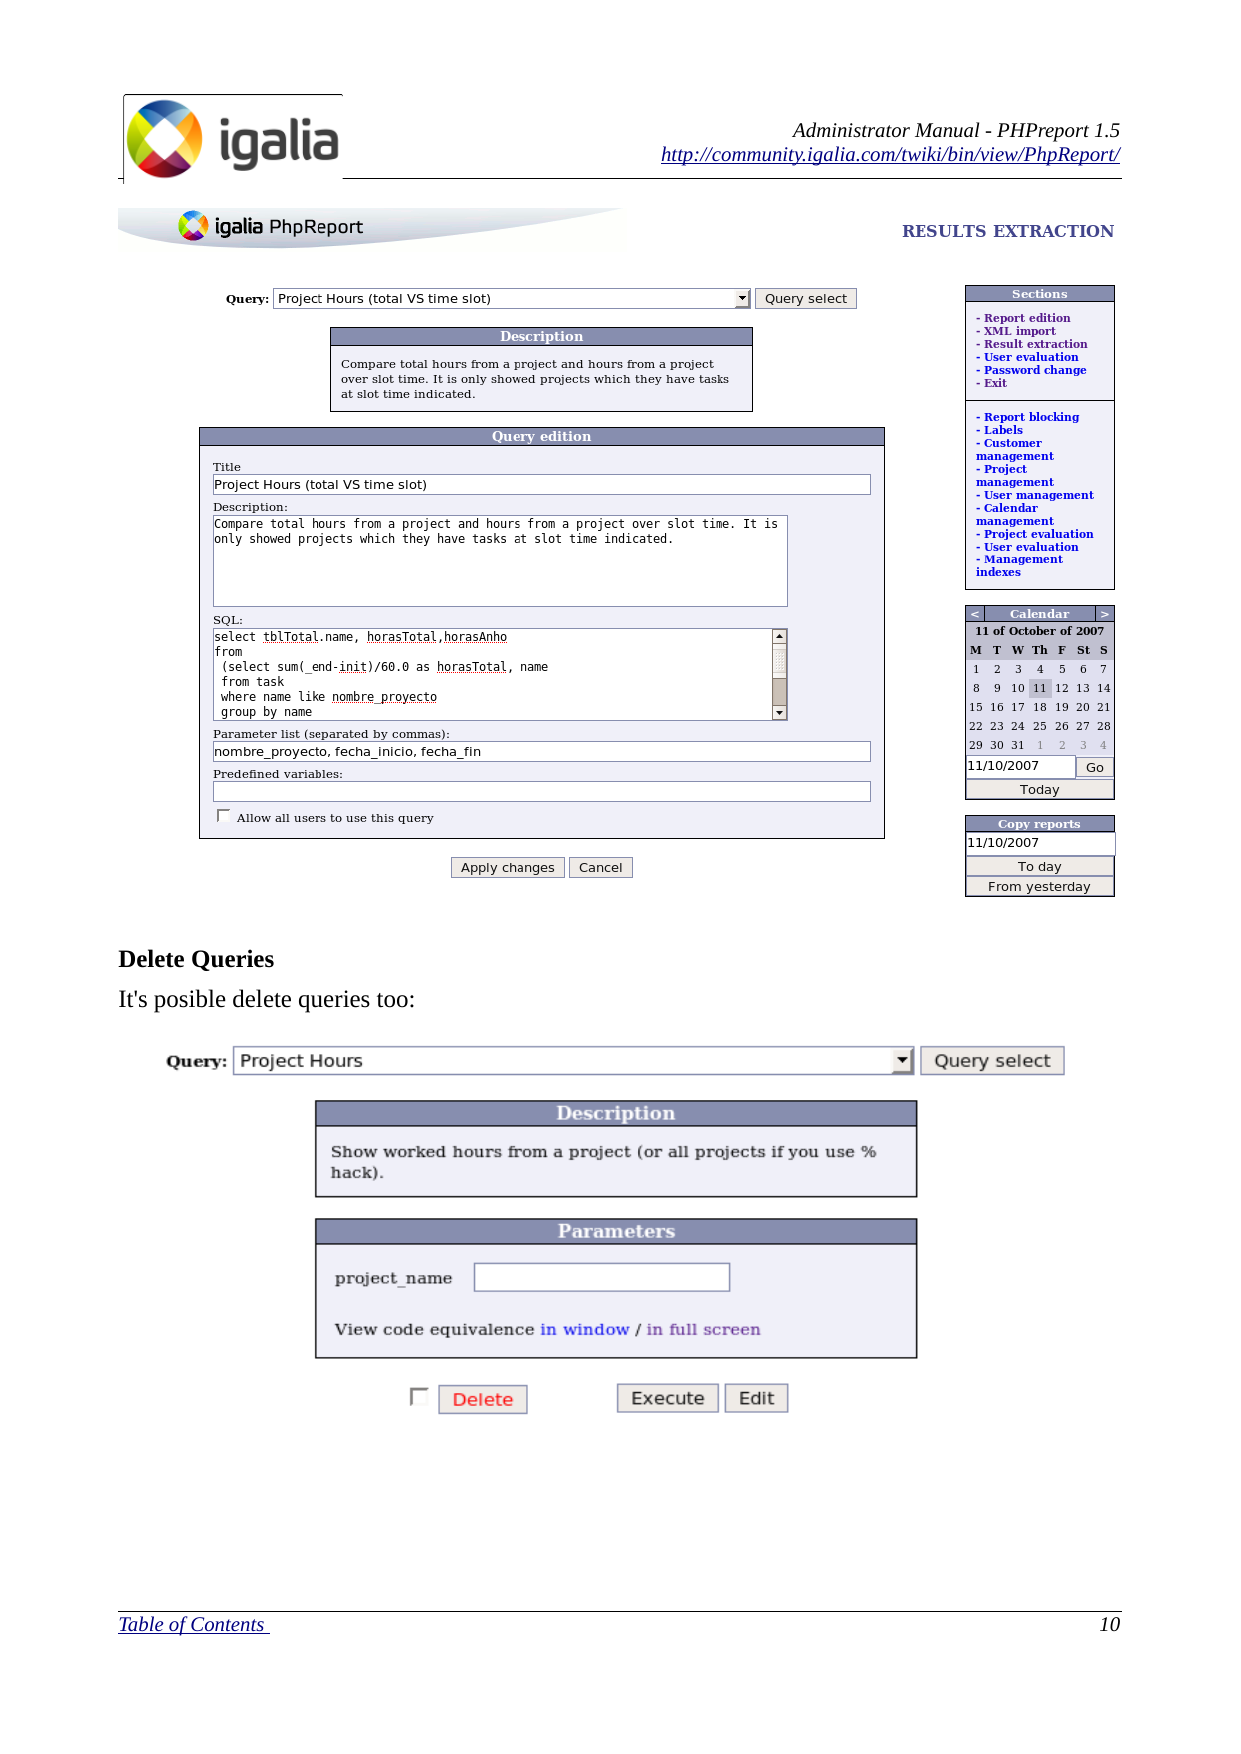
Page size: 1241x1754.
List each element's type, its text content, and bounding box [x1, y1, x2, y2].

picture [118, 208, 1122, 904]
subtitle Delete queries [118, 944, 1122, 972]
text It's posible delete queries too: [118, 984, 1122, 1013]
picture [158, 1024, 1082, 1449]
picture [123, 94, 343, 184]
